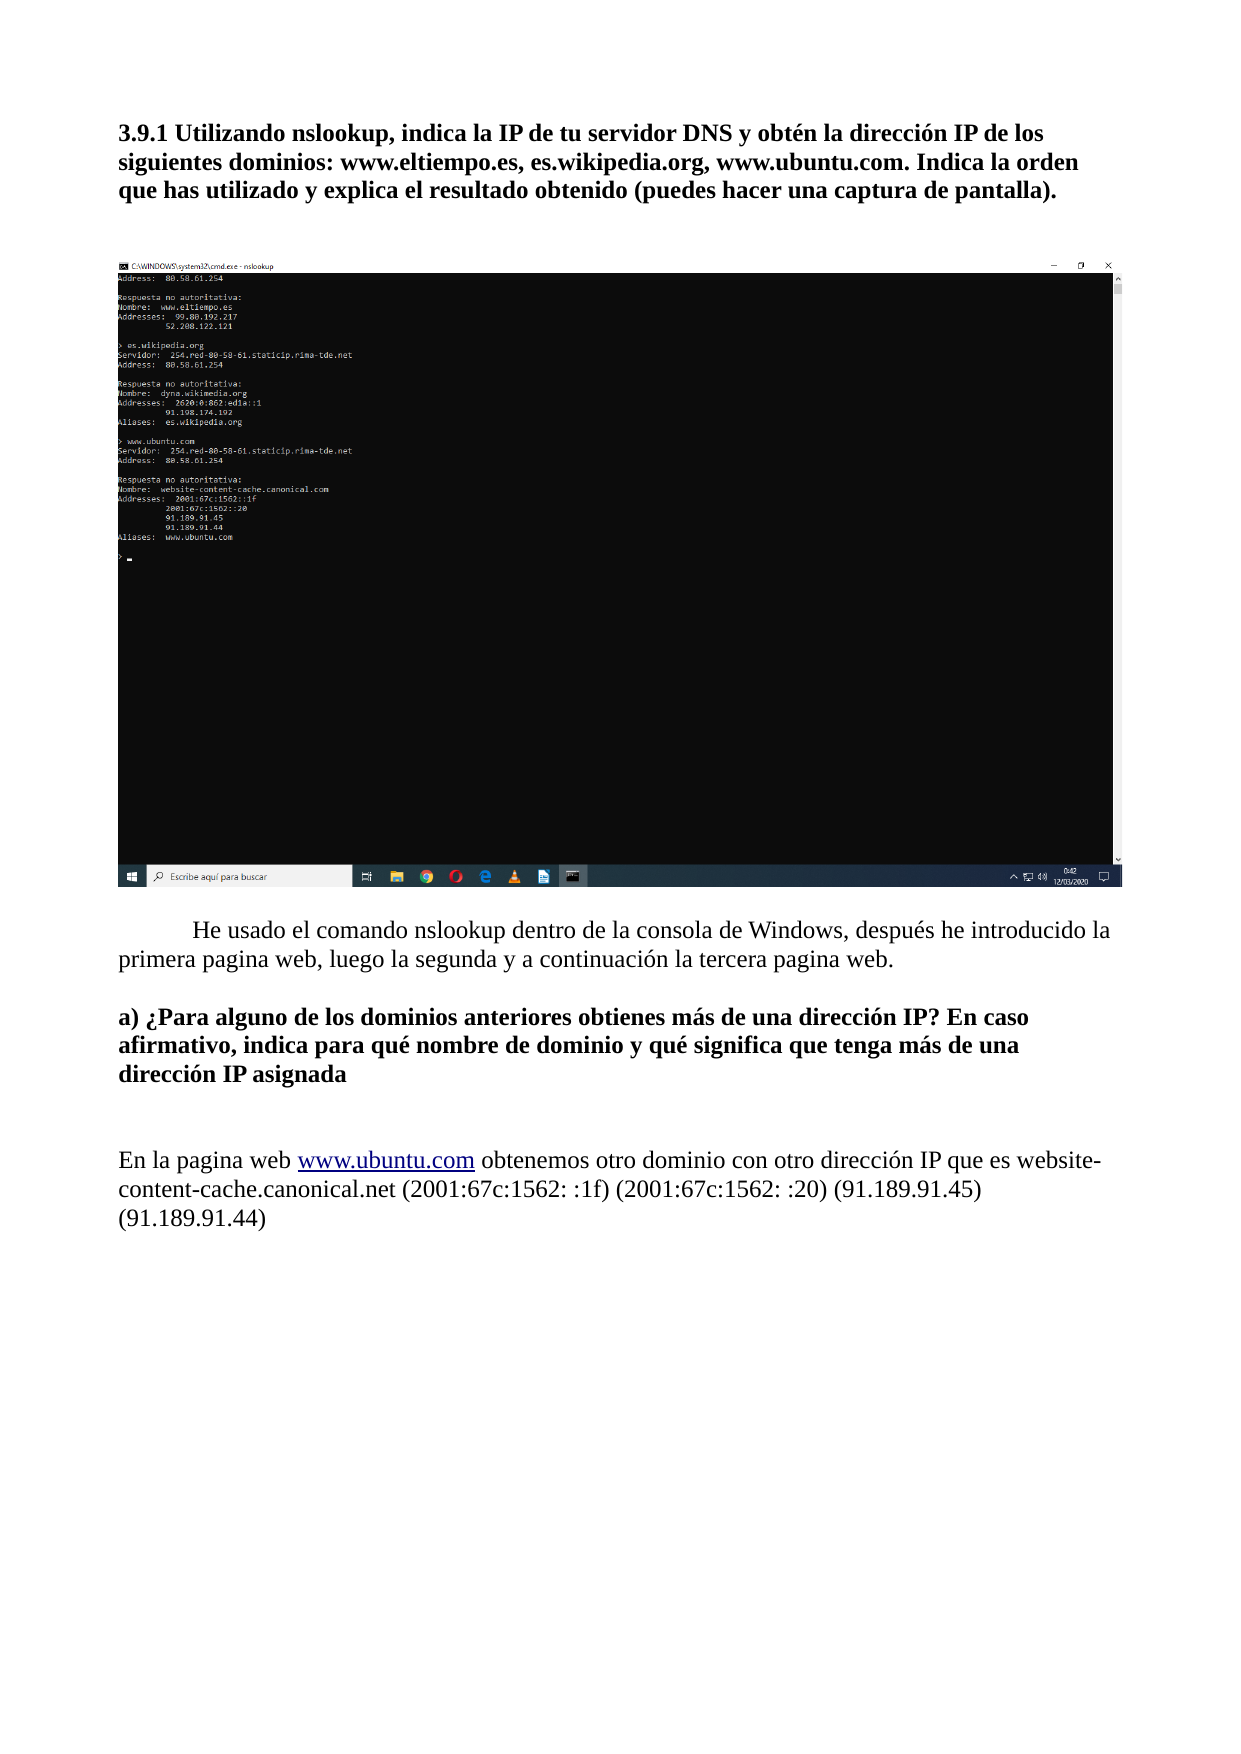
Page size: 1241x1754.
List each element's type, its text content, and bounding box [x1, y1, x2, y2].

text En la pagina web www.ubuntu.com obtenemos otro dominio con otro dirección IP que es website-content-cache.canonical.net (2001:67c:1562: :1f) (2001:67c:1562: :20) (91.189.91.45) (91.189.91.44) [118, 1145, 1122, 1232]
picture [118, 261, 1123, 887]
text a) ¿Para alguno de los dominios anteriores obtienes más de una dirección IP? En caso [118, 1002, 1122, 1030]
text afirmativo, indica para qué nombre de dominio y qué significa que tenga más de una dirección IP asignada [118, 1030, 1122, 1088]
text 3.9.1 Utilizando nslookup, indica la IP de tu servidor DNS y obtén la dirección IP de los [118, 118, 1122, 147]
text He usado el comando nslookup dentro de la consola de Windows, después he introducido la primera pagina web, luego la segunda y a continuación la tercera pagina web. [118, 915, 1122, 973]
text siguientes dominios: www.eltiempo.es, es.wikipedia.org, www.ubuntu.com. Indica la orden que has utilizado y explica el resultado obtenido (puedes hacer una captura de pantalla). [118, 147, 1122, 204]
